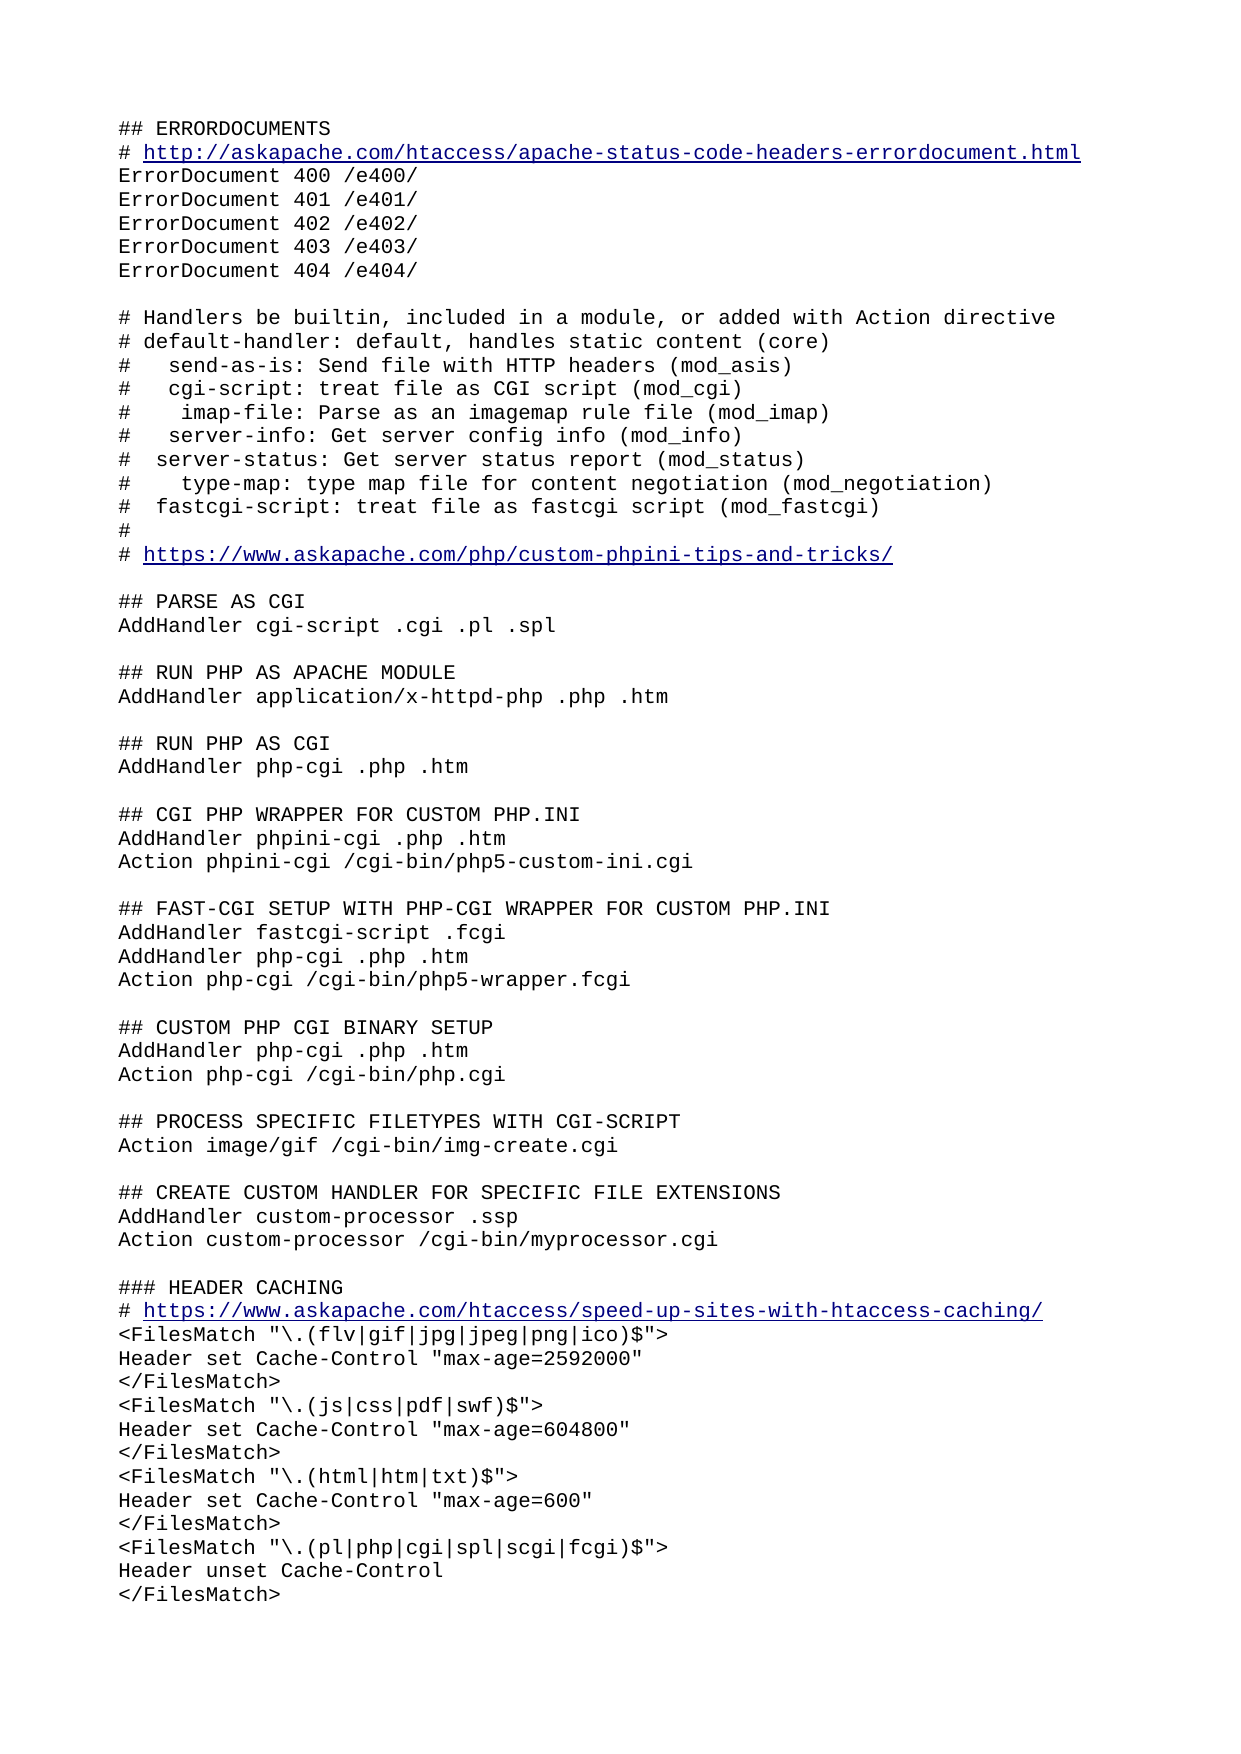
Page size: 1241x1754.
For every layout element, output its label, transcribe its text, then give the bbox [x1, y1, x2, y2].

text </FilesMatch> [118, 1584, 1122, 1608]
text ## ERRORDOCUMENTS [118, 118, 1122, 142]
text ErrorDocument 401 /e401/ [118, 189, 1122, 213]
text Header set Cache-Control "max-age=600" [118, 1489, 1122, 1513]
text Action phpini-cgi /cgi-bin/php5-custom-ini.cgi [118, 851, 1122, 875]
text # default-handler: default, handles static content (core) [118, 331, 1122, 354]
text # http://askapache.com/htaccess/apache-status-code-headers-errordocument.html [118, 142, 1122, 165]
text AddHandler cgi-script .cgi .pl .spl [118, 615, 1122, 638]
text <FilesMatch "\.(flv|gif|jpg|jpeg|png|ico)$"> [118, 1324, 1122, 1348]
text <FilesMatch "\.(pl|php|cgi|spl|scgi|fcgi)$"> [118, 1537, 1122, 1561]
text ErrorDocument 400 /e400/ [118, 165, 1122, 189]
text Action php-cgi /cgi-bin/php.cgi [118, 1064, 1122, 1088]
text # send-as-is: Send file with HTTP headers (mod_asis) [118, 354, 1122, 378]
text # cgi-script: treat file as CGI script (mod_cgi) [118, 378, 1122, 402]
text ErrorDocument 404 /e404/ [118, 260, 1122, 284]
text # server-info: Get server config info (mod_info) [118, 426, 1122, 449]
text </FilesMatch> [118, 1513, 1122, 1537]
text ## CGI PHP WRAPPER FOR CUSTOM PHP.INI [118, 804, 1122, 827]
text # type-map: type map file for content negotiation (mod_negotiation) [118, 473, 1122, 496]
text ## RUN PHP AS CGI [118, 733, 1122, 757]
text </FilesMatch> [118, 1371, 1122, 1395]
text # https://www.askapache.com/htaccess/speed-up-sites-with-htaccess-caching/ [118, 1300, 1122, 1324]
text ## PARSE AS CGI [118, 591, 1122, 615]
text AddHandler application/x-httpd-php .php .htm [118, 686, 1122, 709]
text # [118, 520, 1122, 544]
text AddHandler fastcgi-script .fcgi [118, 922, 1122, 946]
text ## CREATE CUSTOM HANDLER FOR SPECIFIC FILE EXTENSIONS [118, 1182, 1122, 1206]
text ## RUN PHP AS APACHE MODULE [118, 662, 1122, 686]
text <FilesMatch "\.(js|css|pdf|swf)$"> [118, 1395, 1122, 1419]
text </FilesMatch> [118, 1442, 1122, 1466]
text Header set Cache-Control "max-age=604800" [118, 1419, 1122, 1442]
text AddHandler custom-processor .ssp [118, 1206, 1122, 1229]
text Action php-cgi /cgi-bin/php5-wrapper.fcgi [118, 969, 1122, 993]
text # https://www.askapache.com/php/custom-phpini-tips-and-tricks/ [118, 544, 1122, 567]
text ErrorDocument 402 /e402/ [118, 213, 1122, 236]
text <FilesMatch "\.(html|htm|txt)$"> [118, 1466, 1122, 1489]
text # Handlers be builtin, included in a module, or added with Action directive [118, 307, 1122, 331]
text Action custom-processor /cgi-bin/myprocessor.cgi [118, 1229, 1122, 1253]
text AddHandler phpini-cgi .php .htm [118, 827, 1122, 851]
text ErrorDocument 403 /e403/ [118, 236, 1122, 260]
text # server-status: Get server status report (mod_status) [118, 449, 1122, 473]
text AddHandler php-cgi .php .htm [118, 946, 1122, 969]
text Action image/gif /cgi-bin/img-create.cgi [118, 1135, 1122, 1158]
text AddHandler php-cgi .php .htm [118, 757, 1122, 780]
text ## FAST-CGI SETUP WITH PHP-CGI WRAPPER FOR CUSTOM PHP.INI [118, 898, 1122, 922]
text Header unset Cache-Control [118, 1561, 1122, 1584]
text ### HEADER CACHING [118, 1277, 1122, 1300]
text AddHandler php-cgi .php .htm [118, 1040, 1122, 1064]
text # fastcgi-script: treat file as fastcgi script (mod_fastcgi) [118, 496, 1122, 520]
text ## PROCESS SPECIFIC FILETYPES WITH CGI-SCRIPT [118, 1111, 1122, 1135]
text # imap-file: Parse as an imagemap rule file (mod_imap) [118, 402, 1122, 426]
text ## CUSTOM PHP CGI BINARY SETUP [118, 1017, 1122, 1040]
text Header set Cache-Control "max-age=2592000" [118, 1348, 1122, 1371]
